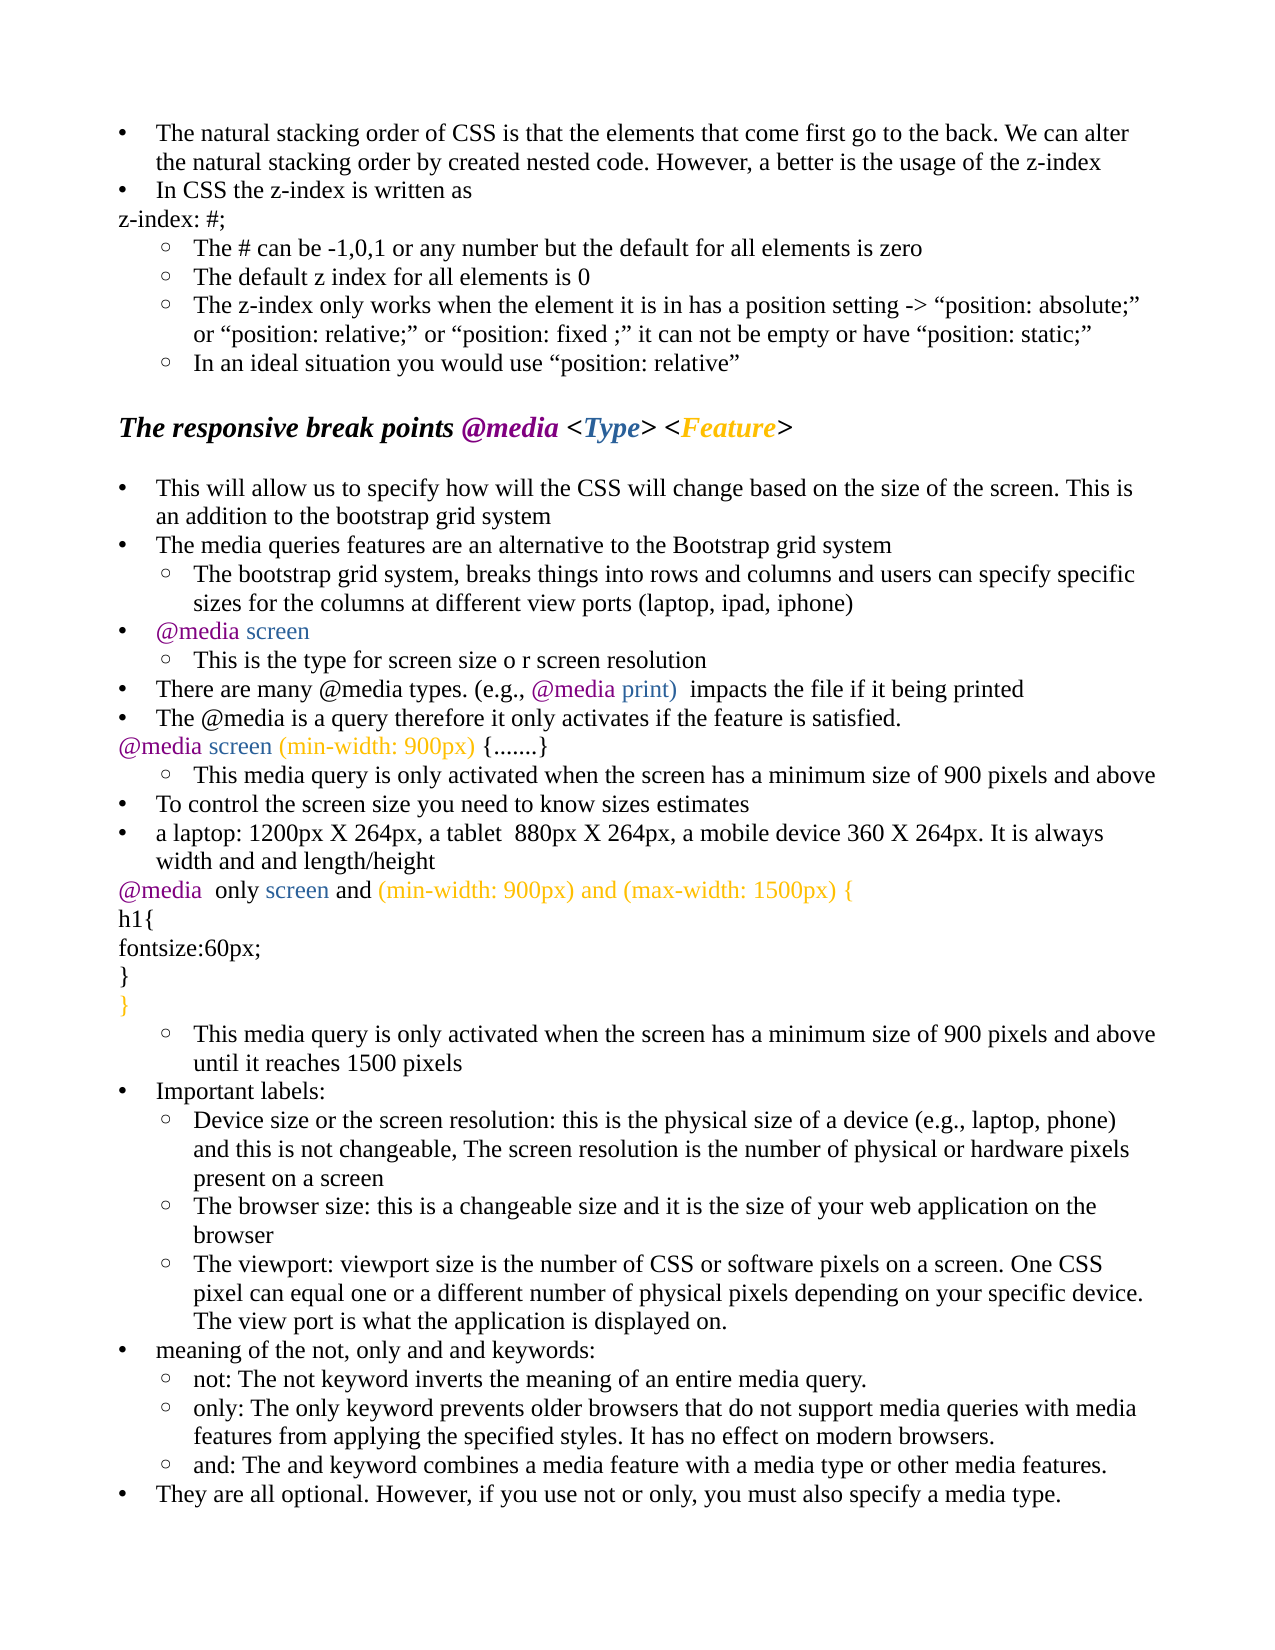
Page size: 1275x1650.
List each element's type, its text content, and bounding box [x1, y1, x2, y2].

list The viewport: viewport size is the number of CSS or software pixels on a screen. One CSS pixel can equal one or a different number of physical pixels depending on your specific device. The view port is what the application is displayed on. [156, 1249, 1157, 1335]
list a laptop: 1200px X 264px, a tablet 880px X 264px, a mobile device 360 X 264px. It is always width and and length/height [118, 818, 1157, 875]
list The @media is a query therefore it only activates if the feature is satisfied. [118, 703, 1157, 731]
list This will allow us to specify how will the CSS will change based on the size of the screen. This is an addition to the bootstrap grid system [118, 473, 1157, 530]
text The responsive break points @media <Type> <Feature> [118, 410, 1157, 444]
list The # can be -1,0,1 or any number but the default for all elements is zero [156, 233, 1157, 262]
list They are all optional. However, if you use not or only, you must also specify a media type. [118, 1479, 1157, 1508]
list There are many @media types. (e.g., @media print) impacts the file if it being printed [118, 674, 1157, 703]
text } [118, 990, 1157, 1019]
text @media screen (min-width: 900px) {.......} [118, 731, 1157, 760]
text } [118, 961, 1157, 990]
list The bootstrap grid system, breaks things into rows and columns and users can specify specific sizes for the columns at different view ports (laptop, ipad, iphone) [156, 559, 1157, 616]
list meaning of the not, only and and keywords: [118, 1335, 1157, 1364]
list not: The not keyword inverts the meaning of an entire media query. [156, 1364, 1157, 1393]
text @media only screen and (min-width: 900px) and (max-width: 1500px) { [118, 875, 1157, 904]
list The z-index only works when the element it is in has a position setting -> “position: absolute;” or “position: relative;” or “position: fixed ;” it can not be empty or have “position: static;” [156, 291, 1157, 348]
list and: The and keyword combines a media feature with a media type or other media features. [156, 1450, 1157, 1479]
text z-index: #; [118, 204, 1157, 233]
list Important labels: [118, 1076, 1157, 1105]
list The browser size: this is a changeable size and it is the size of your web application on the browser [156, 1191, 1157, 1249]
text h1{ [118, 904, 1157, 933]
list This is the type for screen size o r screen resolution [156, 645, 1157, 674]
list To control the screen size you need to know sizes estimates [118, 789, 1157, 818]
text fontsize:60px; [118, 933, 1157, 961]
list In CSS the z-index is written as [118, 176, 1157, 204]
list The natural stacking order of CSS is that the elements that come first go to the back. We can alter the natural stacking order by created nested code. However, a better is the usage of the z-index [118, 118, 1157, 176]
list In an ideal situation you would use “position: relative” [156, 348, 1157, 377]
list The media queries features are an alternative to the Bootstrap grid system [118, 530, 1157, 559]
list This media query is only activated when the screen has a minimum size of 900 pixels and above until it reaches 1500 pixels [156, 1019, 1157, 1076]
list @media screen [118, 616, 1157, 645]
list The default z index for all elements is 0 [156, 262, 1157, 291]
list This media query is only activated when the screen has a minimum size of 900 pixels and above [156, 760, 1157, 789]
list Device size or the screen resolution: this is the physical size of a device (e.g., laptop, phone) and this is not changeable, The screen resolution is the number of physical or hardware pixels present on a screen [156, 1105, 1157, 1191]
list only: The only keyword prevents older browsers that do not support media queries with media features from applying the specified styles. It has no effect on modern browsers. [156, 1393, 1157, 1450]
